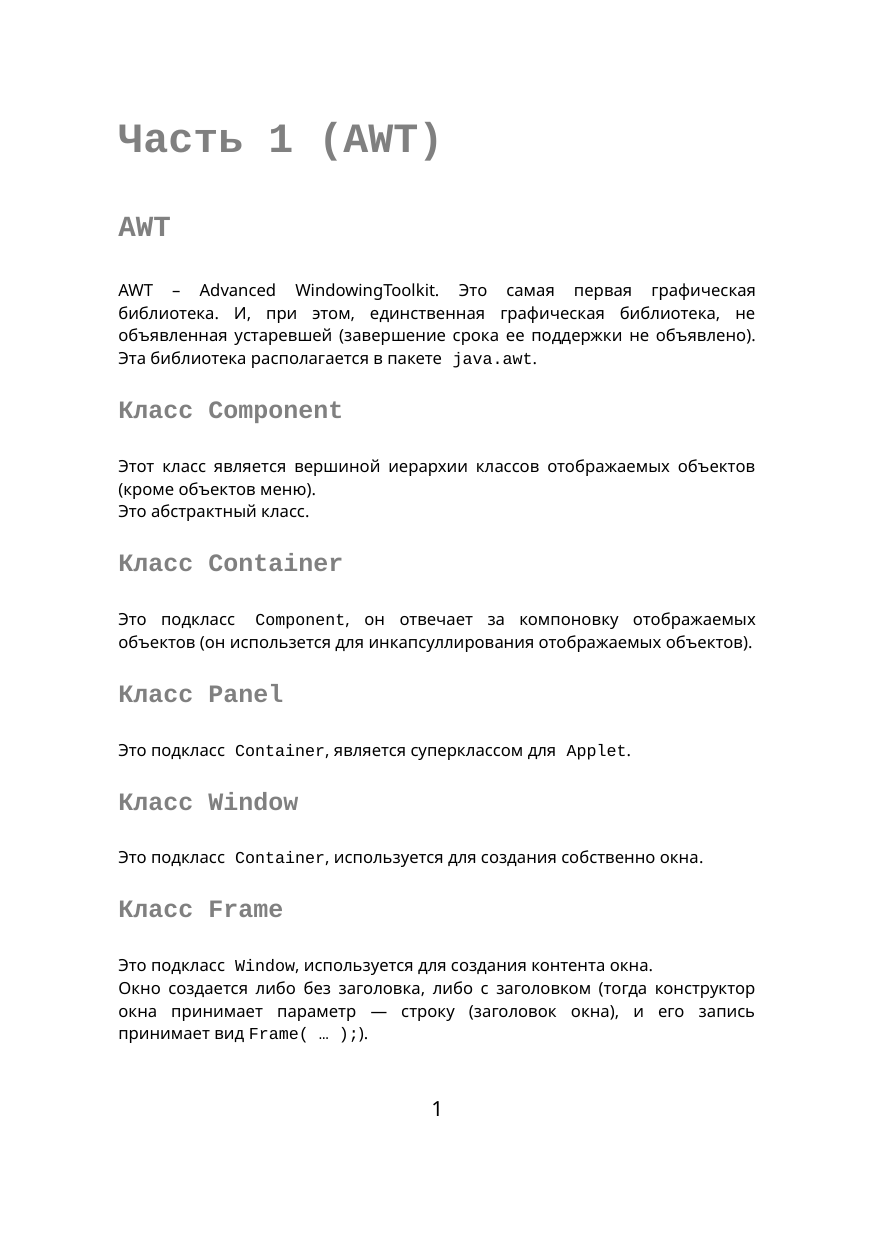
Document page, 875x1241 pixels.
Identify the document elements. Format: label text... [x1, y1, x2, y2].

text AWT – Advanced WindowingToolkit. Это самая первая графическая библиотека. И, при этом, единственная графическая библиотека, не объявленная устаревшей (завершение срока ее поддержки не объявлено). Эта библиотека располагается в пакете java.awt. [118, 278, 756, 369]
text Класс Window [118, 789, 756, 818]
text Этот класс является вершиной иерархии классов отображаемых объектов (кроме объектов меню). [118, 454, 756, 500]
text Класс Panel [118, 681, 756, 710]
text Часть 1 (AWT) [118, 118, 756, 165]
text Окно создается либо без заголовка, либо с заголовком (тогда конструктор окна принимает параметр — строку (заголовок окна), и его запись принимает вид Frame( … );). [118, 977, 756, 1045]
text AWT [118, 212, 756, 246]
text Это подкласс Window, используется для создания контента окна. [118, 954, 756, 977]
text Класс Container [118, 551, 756, 579]
text Класс Frame [118, 897, 756, 925]
text Это абстрактный класс. [118, 500, 756, 523]
text Это подкласс Container, является суперклассом для Applet. [118, 738, 756, 761]
text Это подкласс Component, он отвечает за компоновку отображаемых объектов (он использется для инкапсуллирования отображаемых объектов). [118, 608, 756, 653]
text Класс Component [118, 398, 756, 426]
text Это подкласс Container, используется для создания собственно окна. [118, 846, 756, 869]
